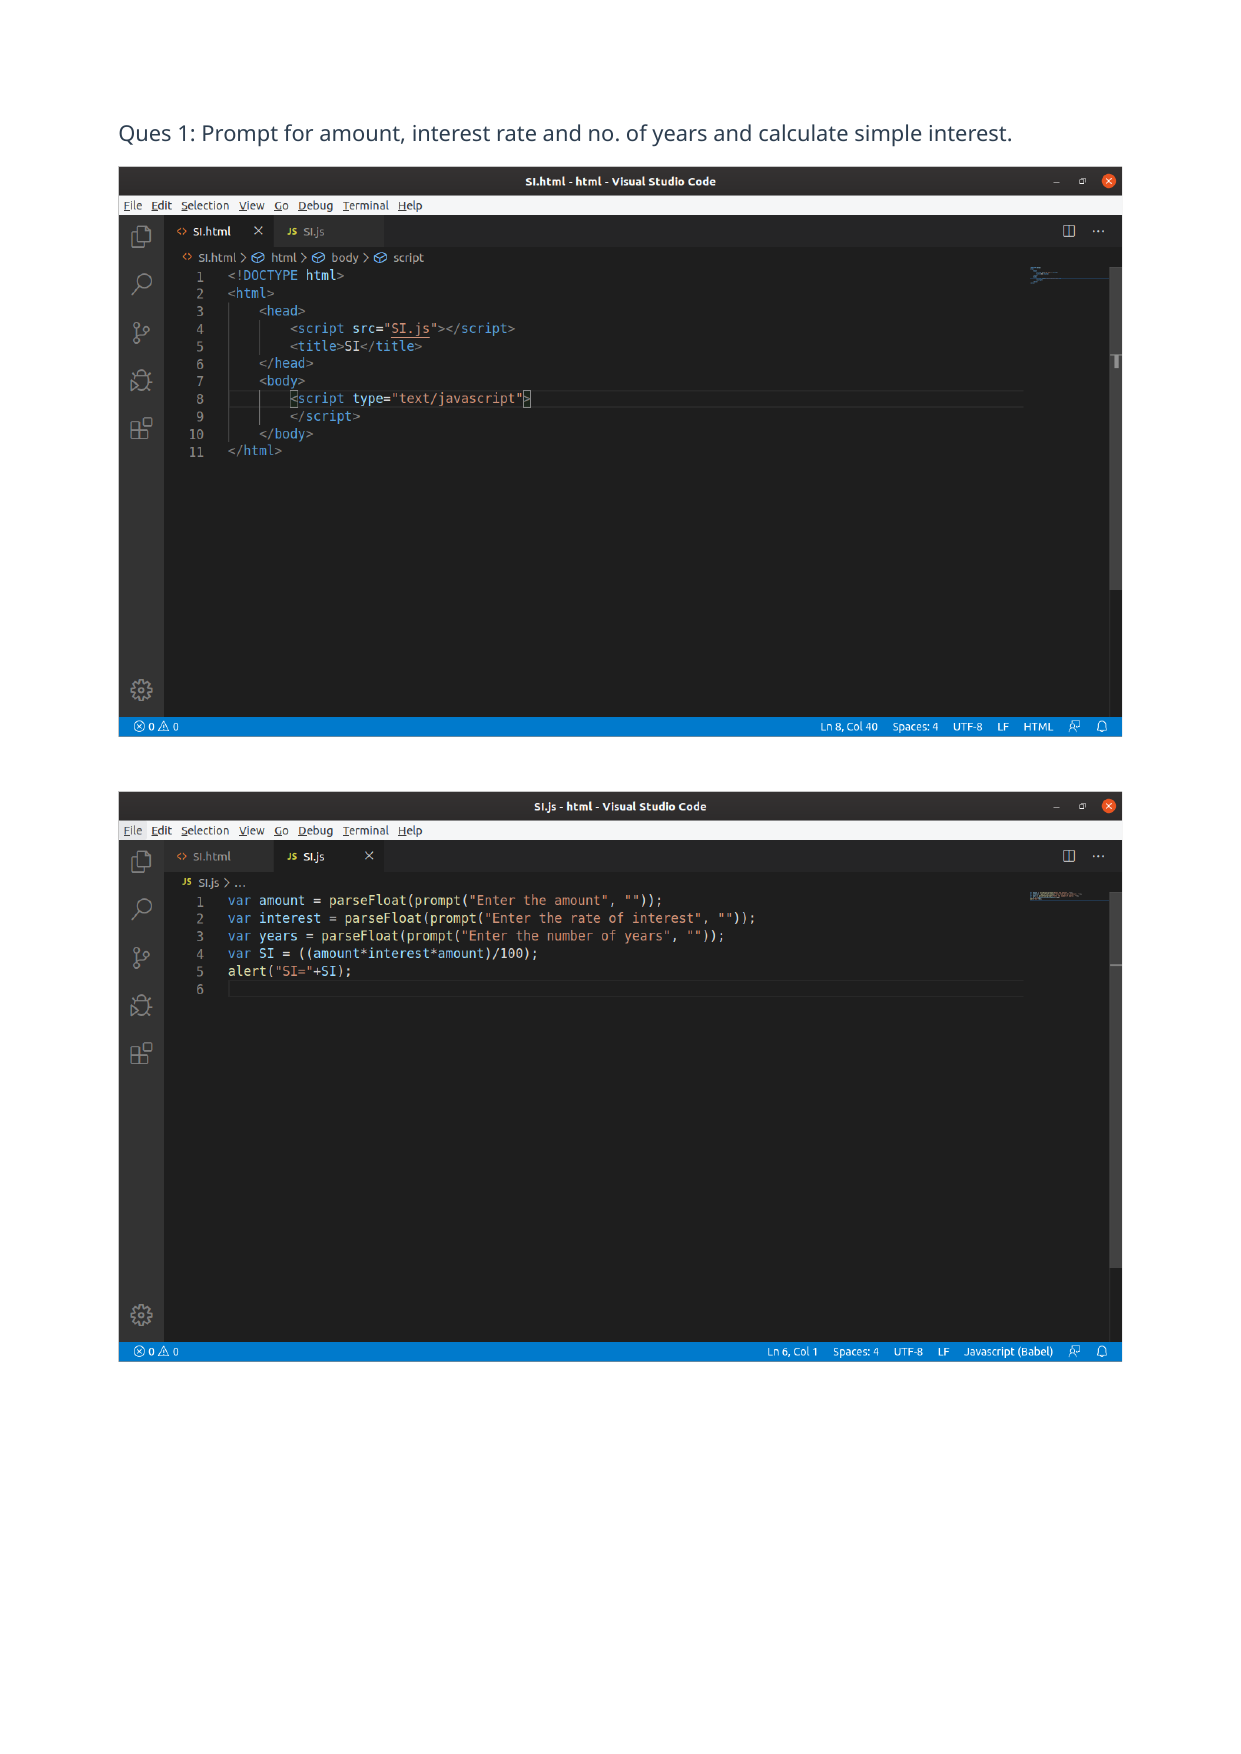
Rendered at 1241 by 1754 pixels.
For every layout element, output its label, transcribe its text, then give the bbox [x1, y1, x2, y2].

picture [118, 791, 1123, 1362]
picture [118, 166, 1123, 737]
text Ques 1: Prompt for amount, interest rate and no. of years and calculate simple interest. [118, 118, 1122, 148]
